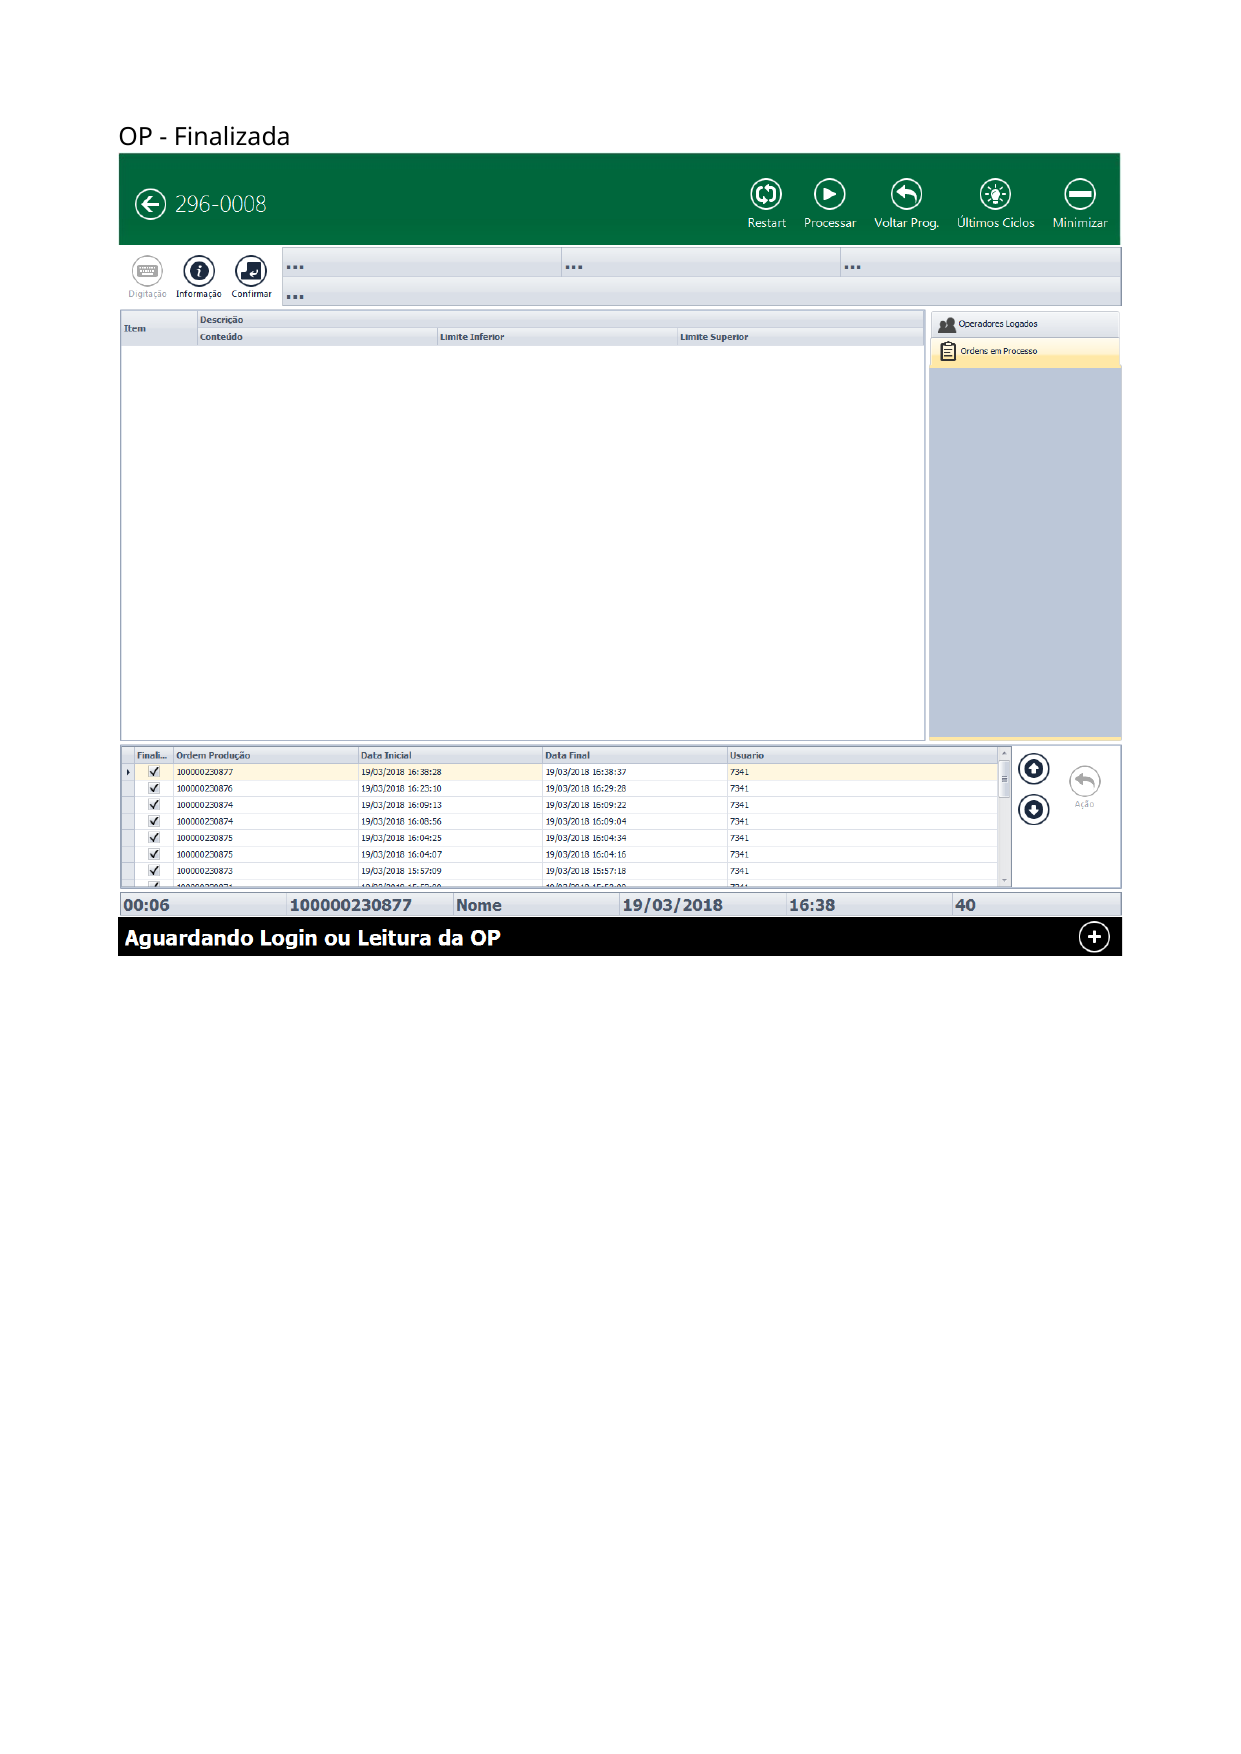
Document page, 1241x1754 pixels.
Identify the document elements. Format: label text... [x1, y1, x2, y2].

picture [118, 152, 1123, 956]
text OP - Finalizada [118, 118, 1122, 152]
